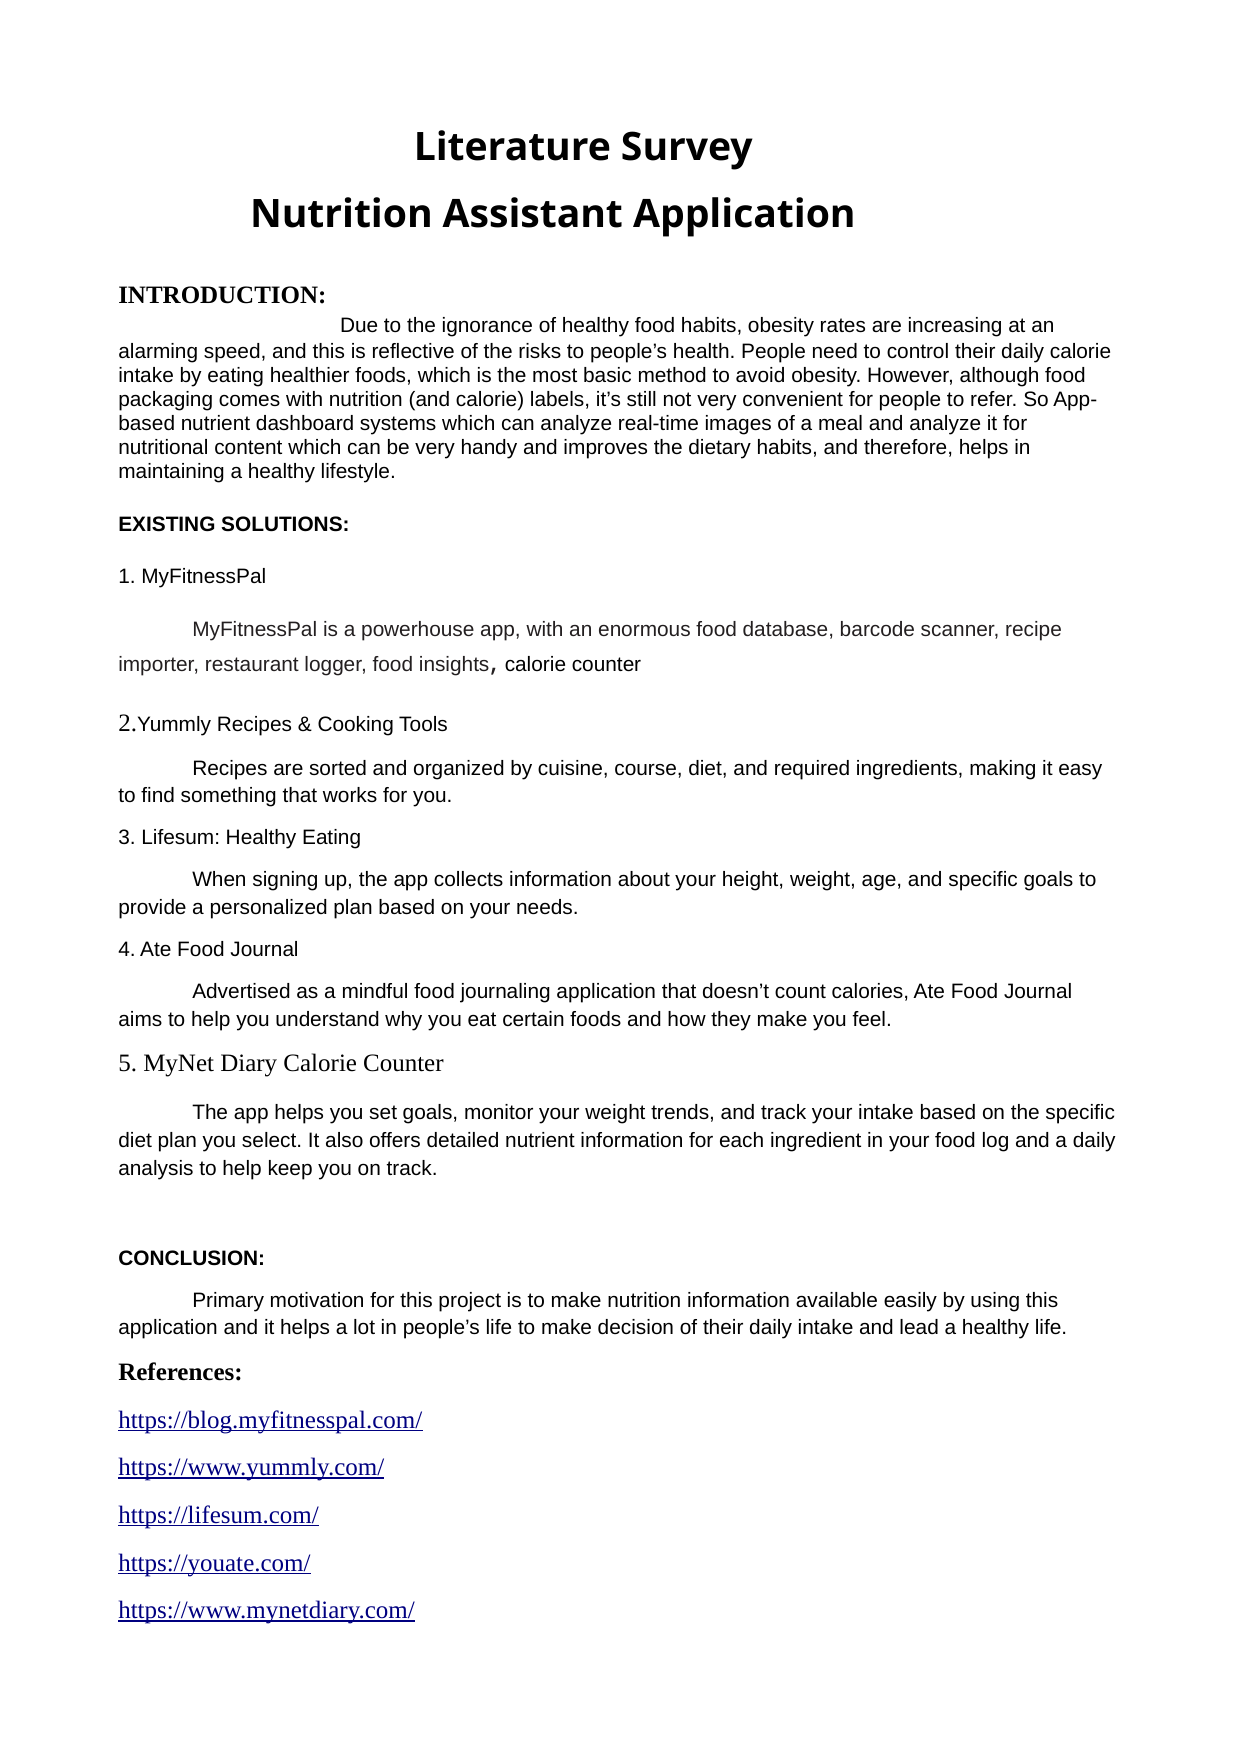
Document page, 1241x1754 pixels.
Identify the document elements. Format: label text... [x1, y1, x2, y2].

subtitle Nutrition Assistant Application [118, 186, 1122, 239]
text When signing up, the app collects information about your height, weight, age, and specific goals to provide a personalized plan based on your needs. [118, 867, 1122, 919]
text EXISTING SOLUTIONS: [118, 511, 1122, 535]
text Due to the ignorance of healthy food habits, obesity rates are increasing at an alarming speed, and this is reflective of the risks to people’s health. People need to control their daily calorie intake by eating healthier foods, which is the most basic method to avoid obesity. However, although food packaging comes with nutrition (and calorie) labels, it’s still not very convenient for people to refer. So App-based nutrient dashboard systems which can analyze real-time images of a meal and analyze it for nutritional content which can be very handy and improves the dietary habits, and therefore, helps in maintaining a healthy lifestyle. [118, 309, 1122, 483]
text https://www.mynetdiary.com/ [118, 1595, 1122, 1624]
text https://blog.myfitnesspal.com/ [118, 1405, 1122, 1433]
text 3. Lifesum: Healthy Eating [118, 825, 1122, 849]
text References: [118, 1357, 1122, 1386]
text Primary motivation for this project is to make nutrition information available easily by using this application and it helps a lot in people’s life to make decision of their daily intake and lead a healthy life. [118, 1288, 1122, 1339]
text The app helps you set goals, monitor your weight trends, and track your intake based on the specific diet plan you select. It also offers detailed nutrient information for each ingredient in your food log and a daily analysis to help keep you on track. [118, 1096, 1122, 1180]
text CONCLUSION: [118, 1246, 1122, 1269]
text 5. MyNet Diary Calorie Counter [118, 1048, 1122, 1077]
text INTRODUCTION: [118, 280, 1122, 309]
text Recipes are sorted and organized by cuisine, course, diet, and required ingredients, making it easy to find something that works for you. [118, 756, 1122, 807]
text 4. Ate Food Journal [118, 937, 1122, 961]
text 1. MyFitnessPal [118, 564, 1122, 588]
text https://lifesum.com/ [118, 1500, 1122, 1529]
text Advertised as a mindful food journaling application that doesn’t count calories, Ate Food Journal aims to help you understand why you eat certain foods and how they make you feel. [118, 979, 1122, 1030]
text MyFitnessPal is a powerhouse app, with an enormous food database, barcode scanner, recipe importer, restaurant logger, food insights, calorie counter [118, 617, 1122, 679]
text Literature Survey [118, 118, 1122, 171]
text https://youate.com/ [118, 1548, 1122, 1576]
text 2.Yummly Recipes & Cooking Tools [118, 708, 1122, 737]
text https://www.yummly.com/ [118, 1452, 1122, 1481]
